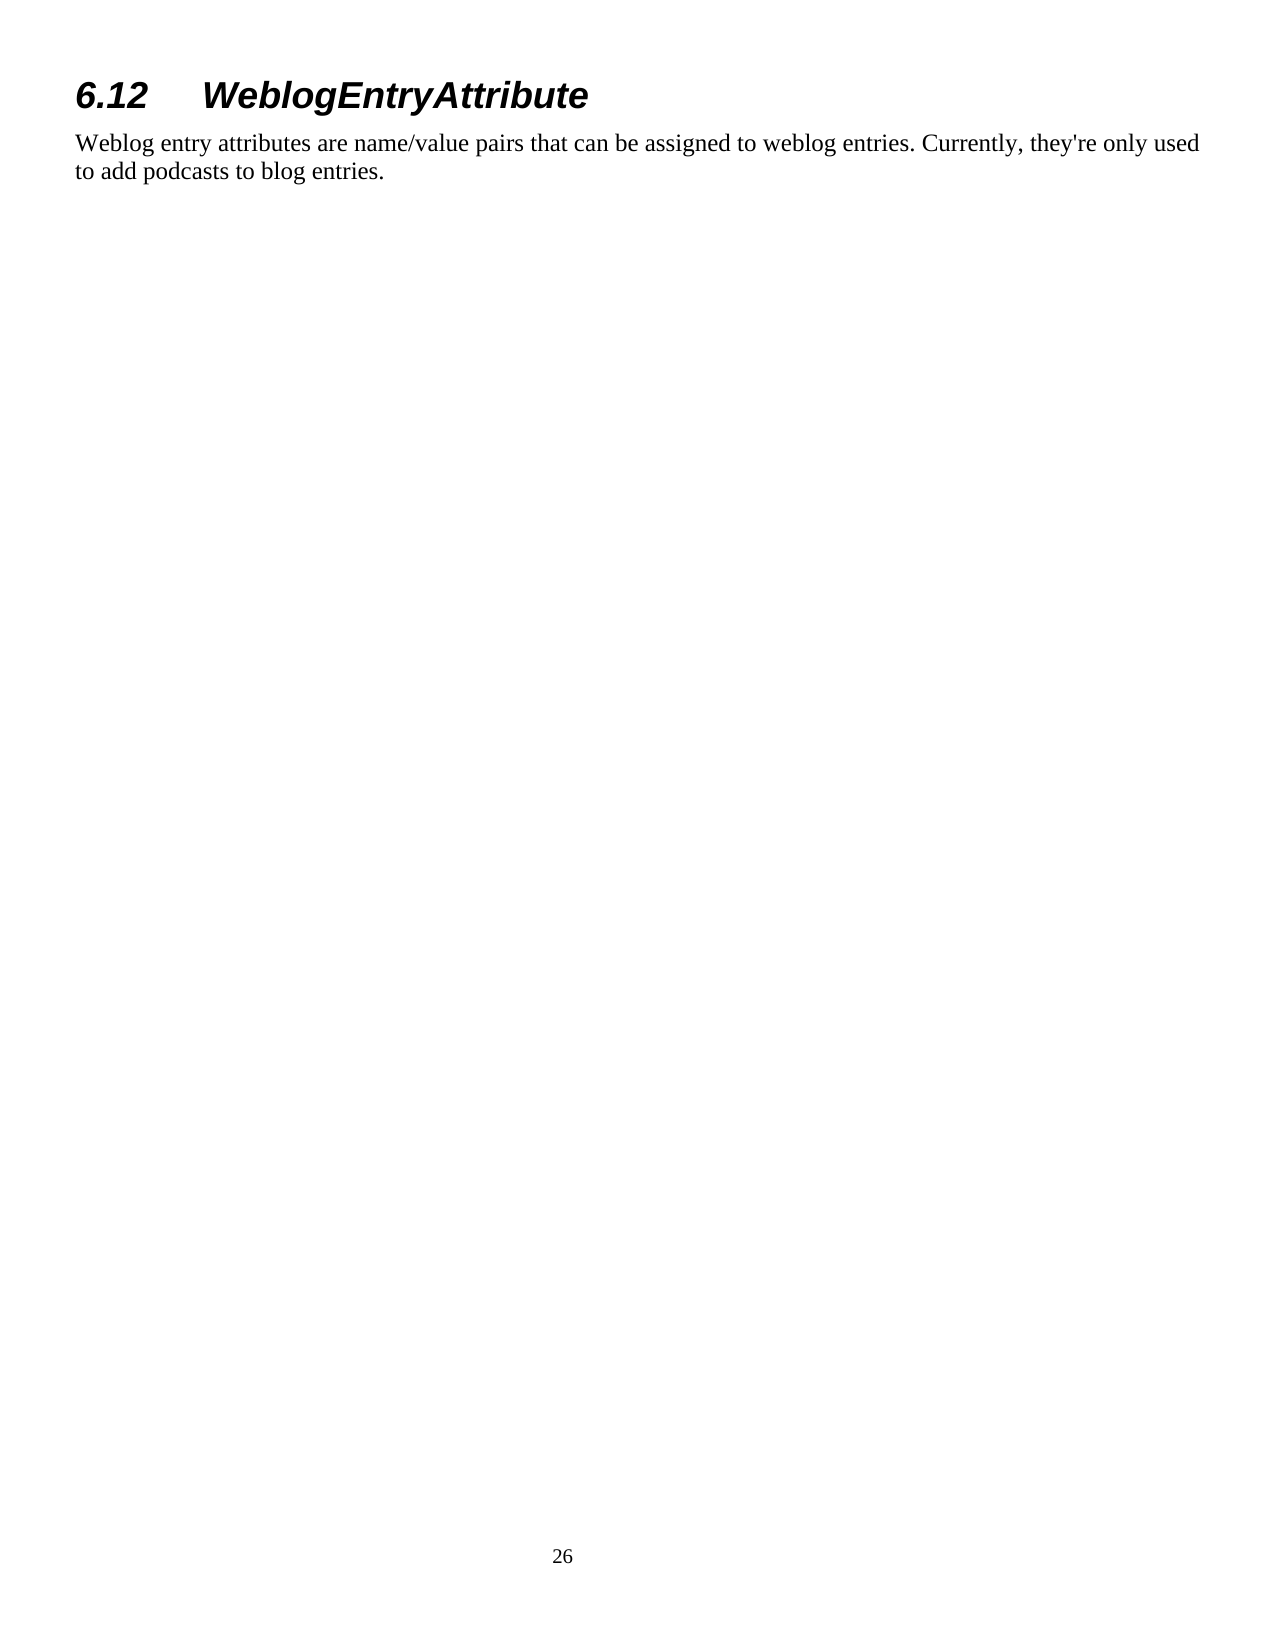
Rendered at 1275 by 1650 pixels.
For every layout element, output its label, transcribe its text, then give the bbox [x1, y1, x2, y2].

text Weblog entry attributes are name/value pairs that can be assigned to weblog entries. Currently, they're only used to add podcasts to blog entries. [75, 129, 1200, 185]
subtitle WeblogEntryAttribute [75, 75, 1200, 117]
